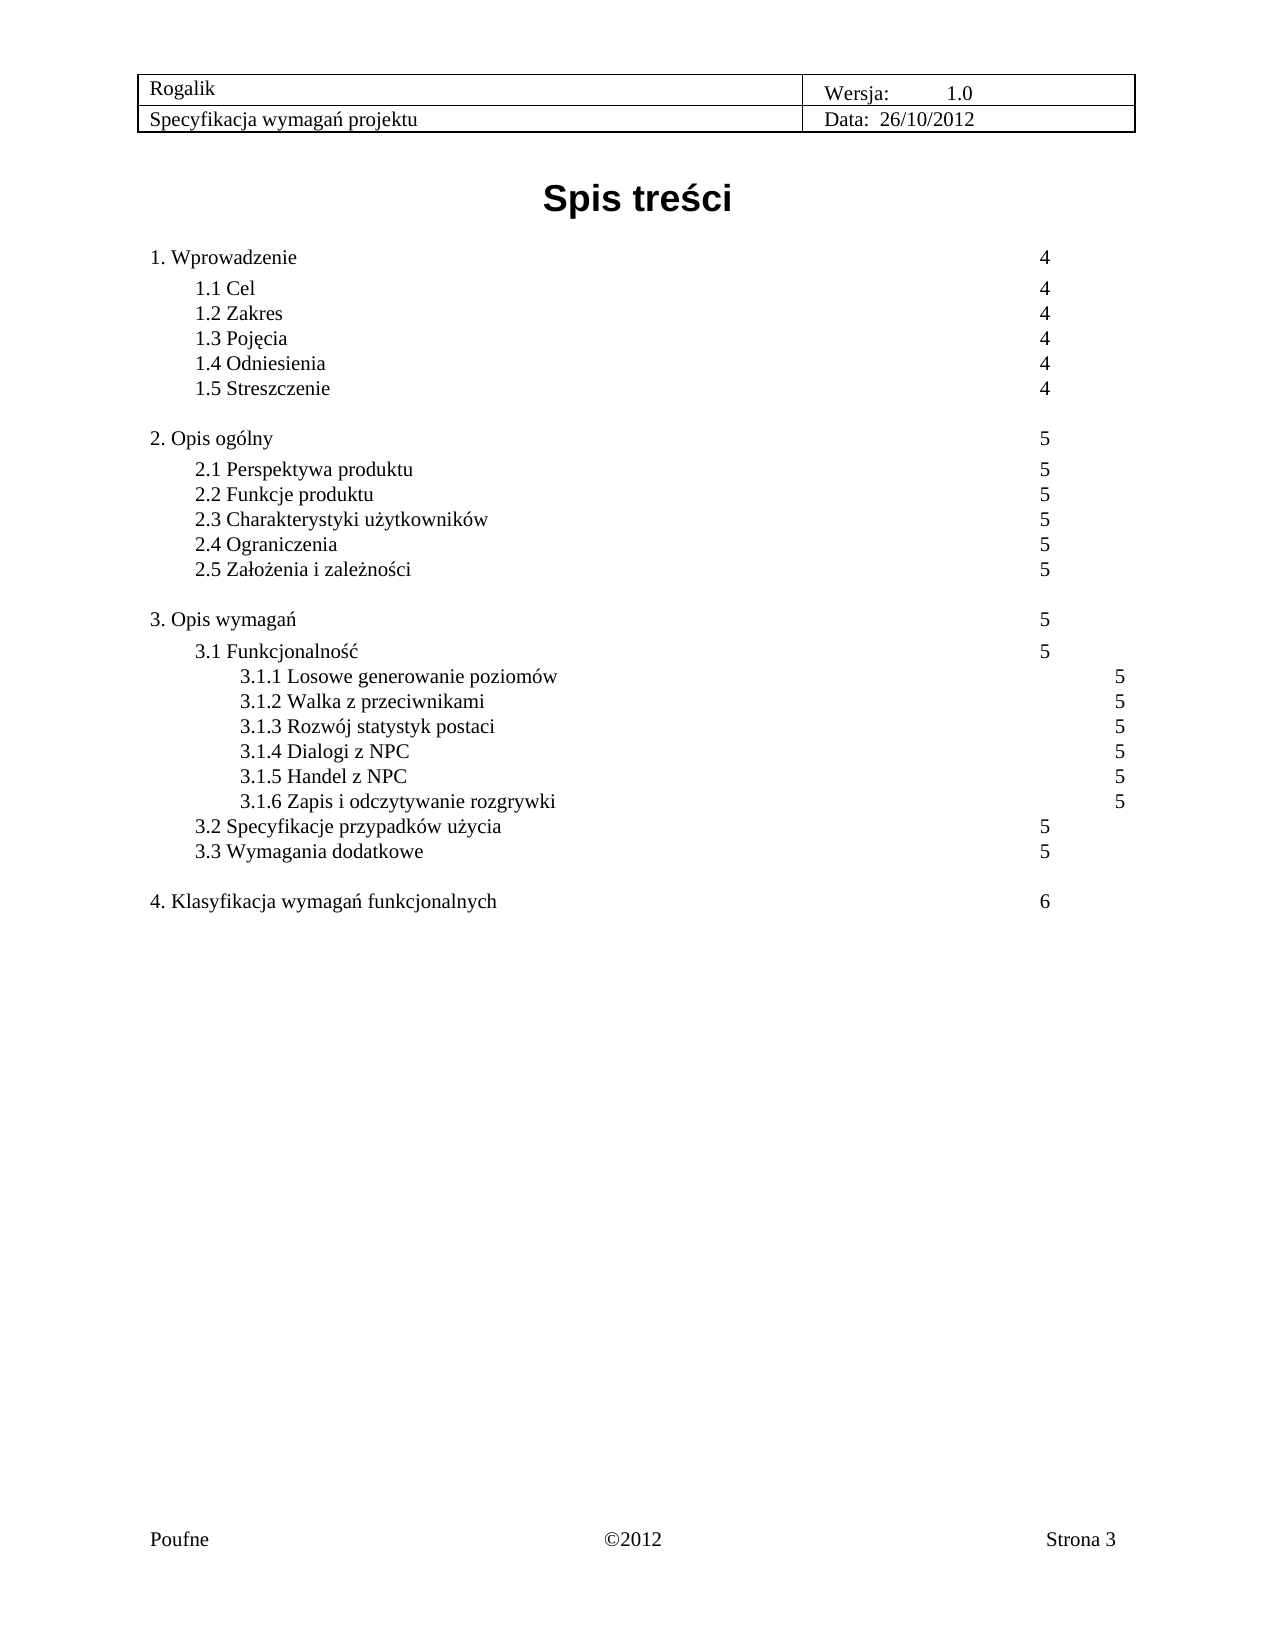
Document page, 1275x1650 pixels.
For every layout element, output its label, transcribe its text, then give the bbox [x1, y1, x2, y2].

text 3.1.1 Losowe generowanie poziomów 5 [240, 663, 1125, 688]
text 2.1 Perspektywa produktu 5 [195, 456, 1050, 481]
text 3. Opis wymagań 5 [150, 606, 1050, 631]
text 1.3 Pojęcia 4 [195, 325, 1050, 350]
text 3.3 Wymagania dodatkowe 5 [195, 838, 1050, 863]
text 4. Klasyfikacja wymagań funkcjonalnych 6 [150, 888, 1050, 913]
text 1. Wprowadzenie 4 [150, 244, 1050, 269]
text 1.2 Zakres 4 [195, 300, 1050, 325]
text 2.2 Funkcje produktu 5 [195, 481, 1050, 506]
text Spis treści [150, 176, 1125, 219]
text 3.2 Specyfikacje przypadków użycia 5 [195, 813, 1050, 838]
text 3.1.4 Dialogi z NPC 5 [240, 738, 1125, 763]
text 3.1.5 Handel z NPC 5 [240, 763, 1125, 788]
text 2.5 Założenia i zależności 5 [195, 556, 1050, 581]
text 3.1.6 Zapis i odczytywanie rozgrywki 5 [240, 788, 1125, 813]
text 1.1 Cel 4 [195, 275, 1050, 300]
text 3.1.3 Rozwój statystyk postaci 5 [240, 713, 1125, 738]
text 2. Opis ogólny 5 [150, 425, 1050, 450]
text 3.1.2 Walka z przeciwnikami 5 [240, 688, 1125, 713]
text 2.3 Charakterystyki użytkowników 5 [195, 506, 1050, 531]
text 1.5 Streszczenie 4 [195, 375, 1050, 400]
text 3.1 Funkcjonalność 5 [195, 638, 1050, 663]
text 2.4 Ograniczenia 5 [195, 531, 1050, 556]
text 1.4 Odniesienia 4 [195, 350, 1050, 375]
